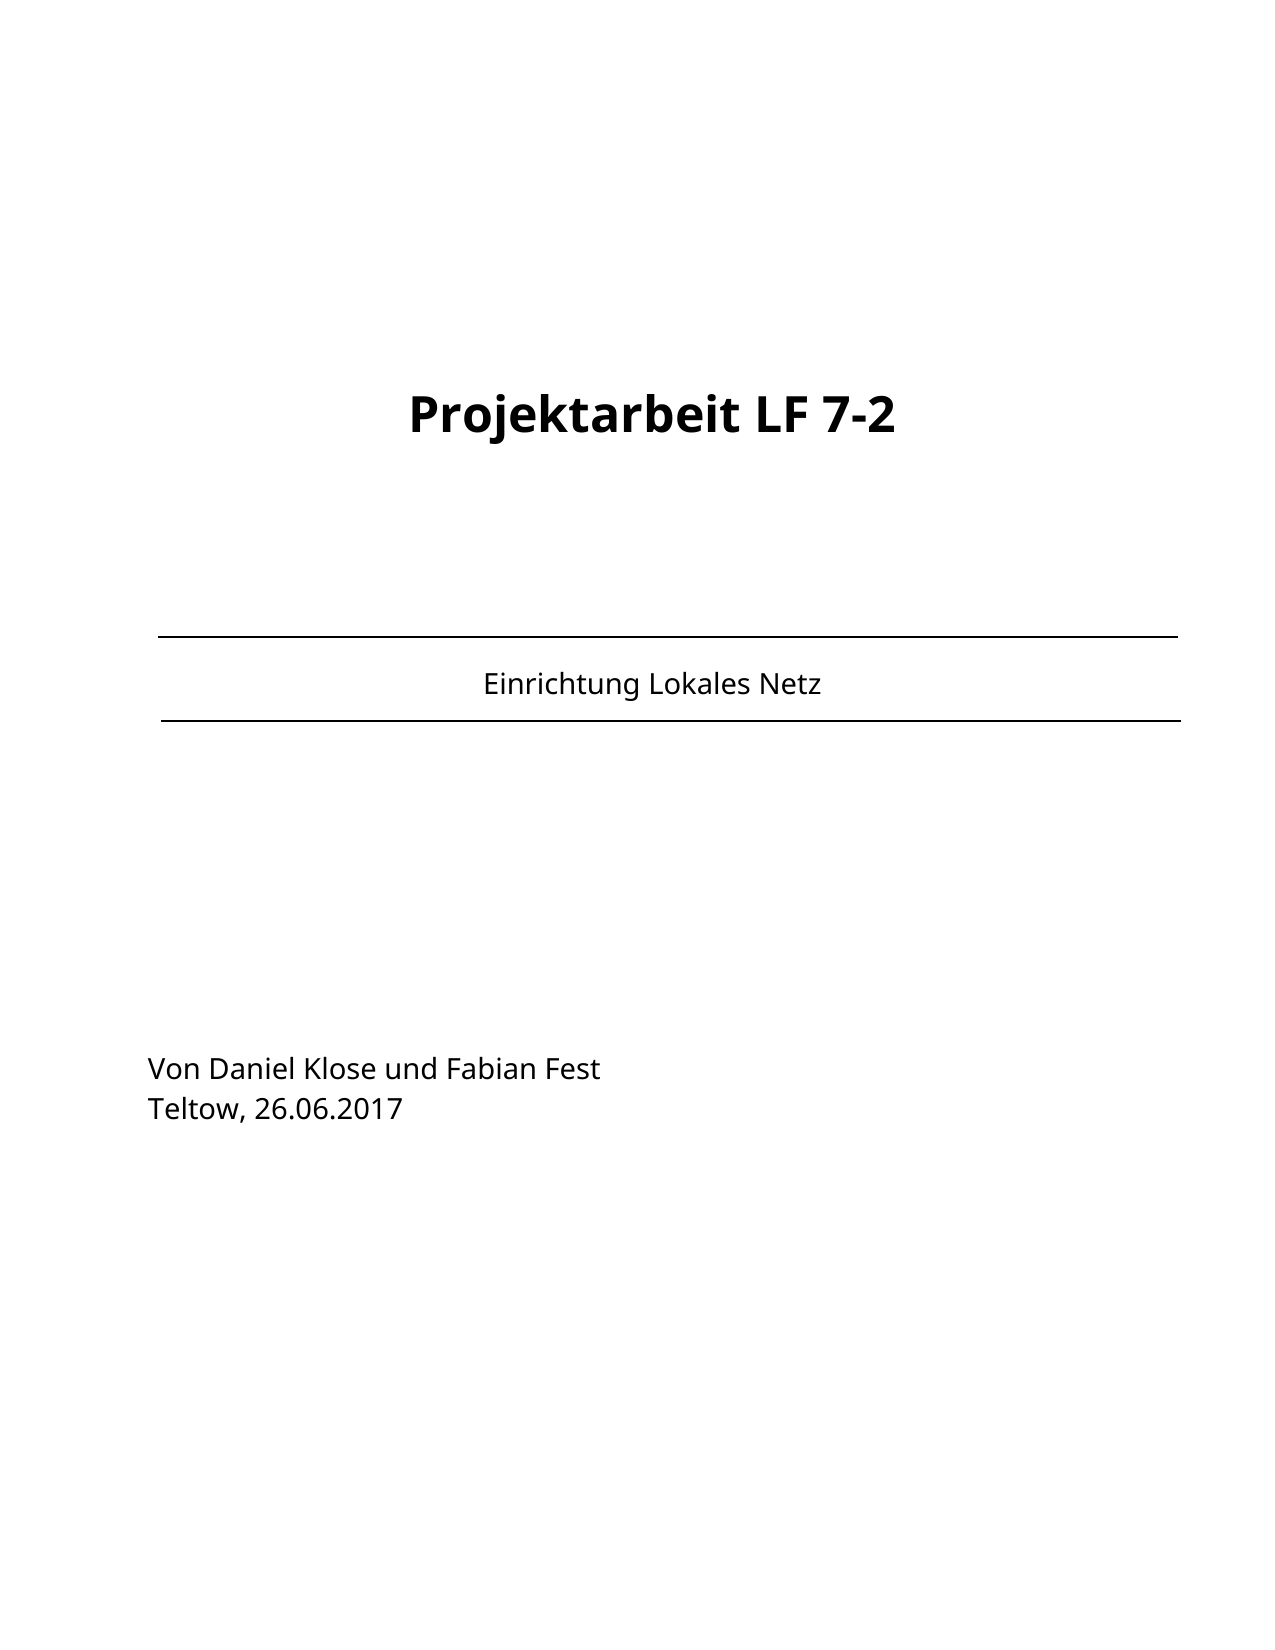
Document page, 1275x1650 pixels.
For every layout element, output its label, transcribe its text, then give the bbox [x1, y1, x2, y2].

text Projektarbeit LF 7-2 [148, 379, 1157, 447]
text Einrichtung Lokales Netz [148, 663, 1157, 703]
text Von Daniel Klose und Fabian Fest [148, 1048, 1157, 1088]
text Teltow, 26.06.2017 [148, 1088, 1157, 1128]
